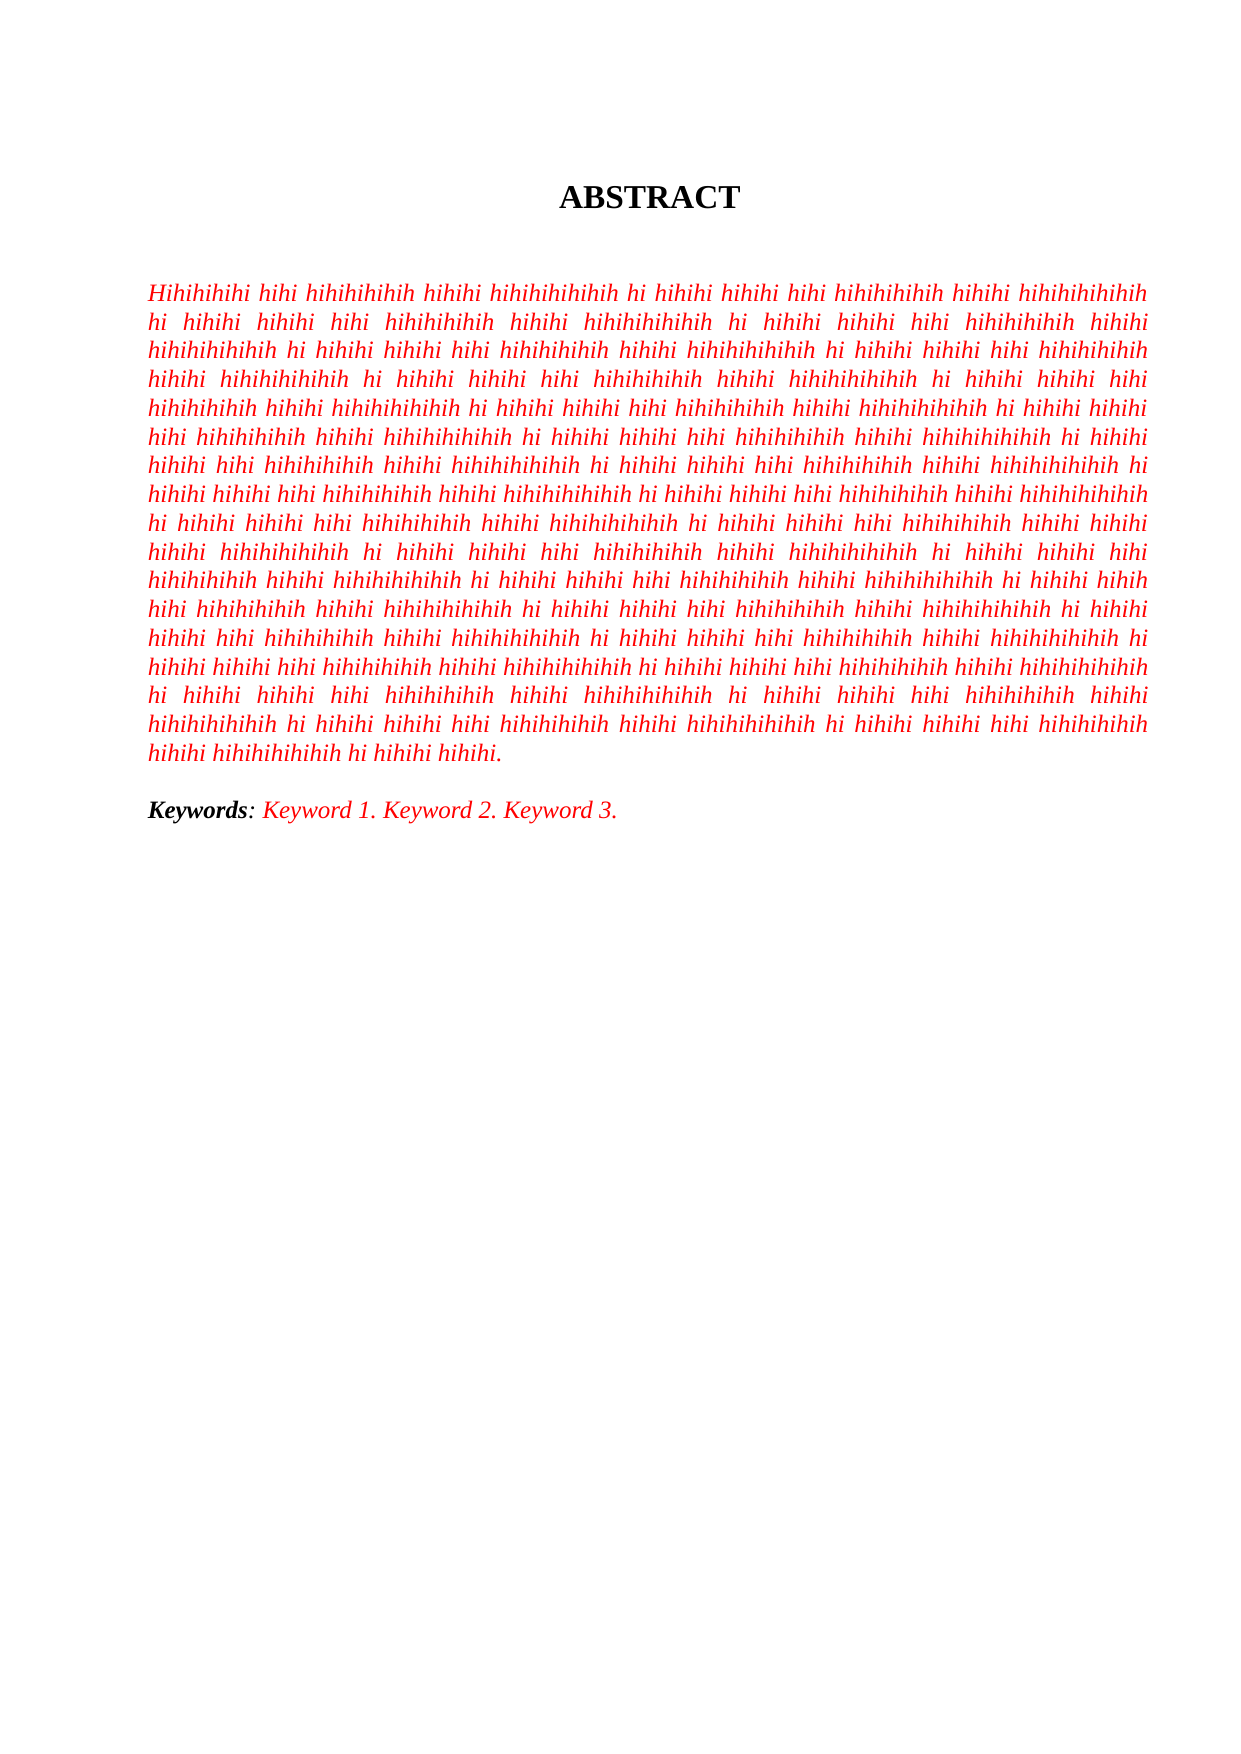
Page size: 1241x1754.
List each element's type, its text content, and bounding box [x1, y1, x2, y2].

text Hihihihihi hihi hihihihihih hihihi hihihihihihih hi hihihi hihihi hihi hihihihihih hihihi hihihihihihih hi hihihi hihihi hihi hihihihihih hihihi hihihihihihih hi hihihi hihihi hihi hihihihihih hihihi hihihihihihih hi hihihi hihihi hihi hihihihihih hihihi hihihihihihih hi hihihi hihihi hihi hihihihihih hihihi hihihihihihih hi hihihi hihihi hihi hihihihihih hihihi hihihihihihih hi hihihi hihihi hihi hihihihihih hihihi hihihihihihih hi hihihi hihihi hihi hihihihihih hihihi hihihihihihih hi hihihi hihihi hihi hihihihihih hihihi hihihihihihih hi hihihi hihihi hihi hihihihihih hihihi hihihihihihih hi hihihi hihihi hihi hihihihihih hihihi hihihihihihih hi hihihi hihihi hihi hihihihihih hihihi hihihihihihih hi hihihi hihihi hihi hihihihihih hihihi hihihihihihih hi hihihi hihihi hihi hihihihihih hihihi hihihihihihih hi hihihi hihihi hihi hihihihihih hihihi hihihihihihih hi hihihi hihihi hihi hihihihihih hihihi hihihi hihihi hihihihihihih hi hihihi hihihi hihi hihihihihih hihihi hihihihihihih hi hihihi hihihi hihi hihihihihih hihihi hihihihihihih hi hihihi hihihi hihi hihihihihih hihihi hihihihihihih hi hihihi hihih hihi hihihihihih hihihi hihihihihihih hi hihihi hihihi hihi hihihihihih hihihi hihihihihihih hi hihihi hihihi hihi hihihihihih hihihi hihihihihihih hi hihihi hihihi hihi hihihihihih hihihi hihihihihihih hi hihihi hihihi hihi hihihihihih hihihi hihihihihihih hi hihihi hihihi hihi hihihihihih hihihi hihihihihihih hi hihihi hihihi hihi hihihihihih hihihi hihihihihihih hi hihihi hihihi hihi hihihihihih hihihi hihihihihihih hi hihihi hihihi hihi hihihihihih hihihi hihihihihihih hi hihihi hihihi hihi hihihihihih hihihi hihihihihihih hi hihihi hihihi. [148, 278, 1152, 767]
text Keywords: Keyword 1. Keyword 2. Keyword 3. [148, 796, 1152, 824]
list ABSTRACT [148, 177, 1152, 216]
